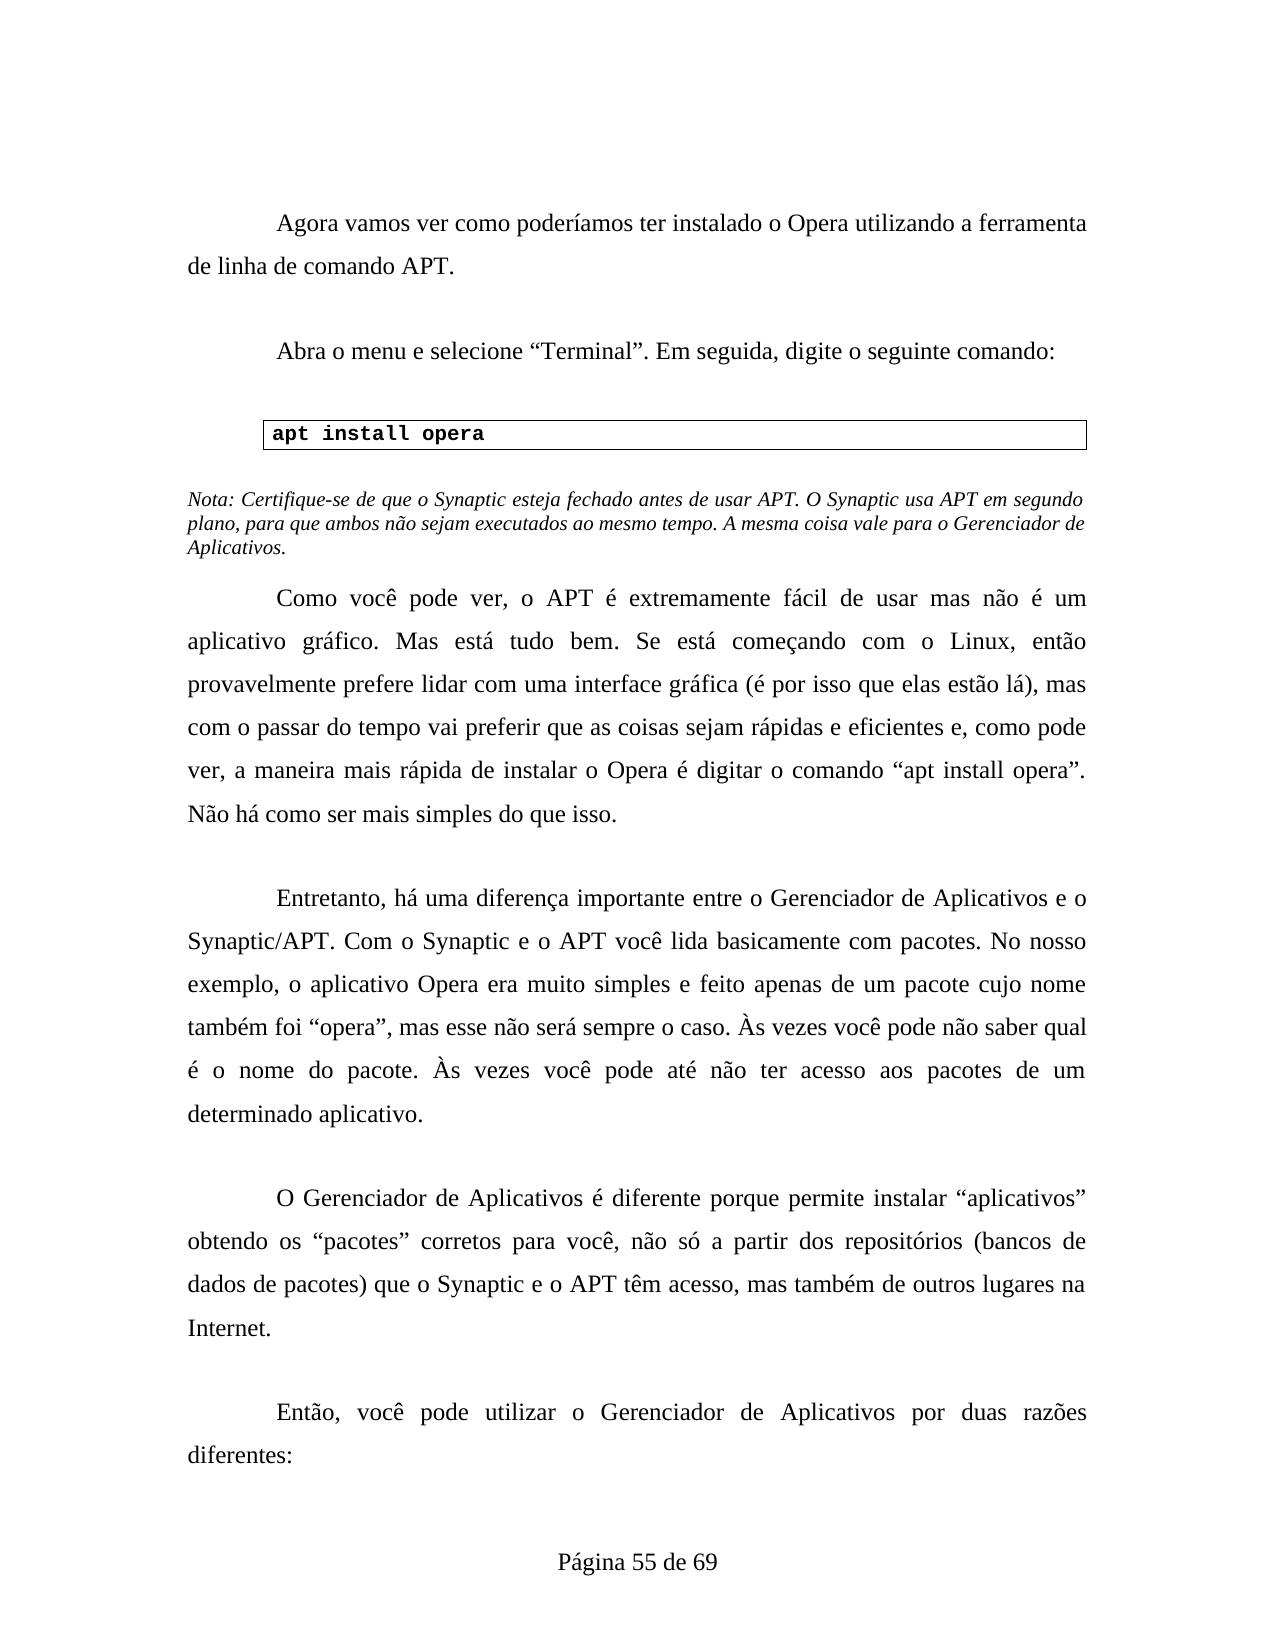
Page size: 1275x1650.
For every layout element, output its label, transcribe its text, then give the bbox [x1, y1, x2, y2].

text Entretanto, há uma diferença importante entre o Gerenciador de Aplicativos e o Synaptic/APT. Com o Synaptic e o APT você lida basicamente com pacotes. No nosso exemplo, o aplicativo Opera era muito simples e feito apenas de um pacote cujo nome também foi “opera”, mas esse não será sempre o caso. Às vezes você pode não saber qual é o nome do pacote. Às vezes você pode até não ter acesso aos pacotes de um determinado aplicativo. [187, 883, 1087, 1127]
text Abra o menu e selecione “Terminal”. Em seguida, digite o seguinte comando: [187, 336, 1087, 364]
text Como você pode ver, o APT é extremamente fácil de usar mas não é um aplicativo gráfico. Mas está tudo bem. Se está começando com o Linux, então provavelmente prefere lidar com uma interface gráfica (é por isso que elas estão lá), mas com o passar do tempo vai preferir que as coisas sejam rápidas e eficientes e, como pode ver, a maneira mais rápida de instalar o Opera é digitar o comando “apt install opera”. Não há como ser mais simples do que isso. [187, 583, 1087, 827]
text O Gerenciador de Aplicativos é diferente porque permite instalar “aplicativos” obtendo os “pacotes” corretos para você, não só a partir dos repositórios (bancos de dados de pacotes) que o Synaptic e o APT têm acesso, mas também de outros lugares na Internet. [187, 1183, 1087, 1341]
text Agora vamos ver como poderíamos ter instalado o Opera utilizando a ferramenta de linha de comando APT. [187, 208, 1087, 280]
text Então, você pode utilizar o Gerenciador de Aplicativos por duas razões diferentes: [187, 1397, 1087, 1469]
text apt install opera [264, 421, 1086, 449]
text Nota: Certifique-se de que o Synaptic esteja fechado antes de usar APT. O Synaptic usa APT em segundo plano, para que ambos não sejam executados ao mesmo tempo. A mesma coisa vale para o Gerenciador de Aplicativos. [187, 487, 1087, 559]
